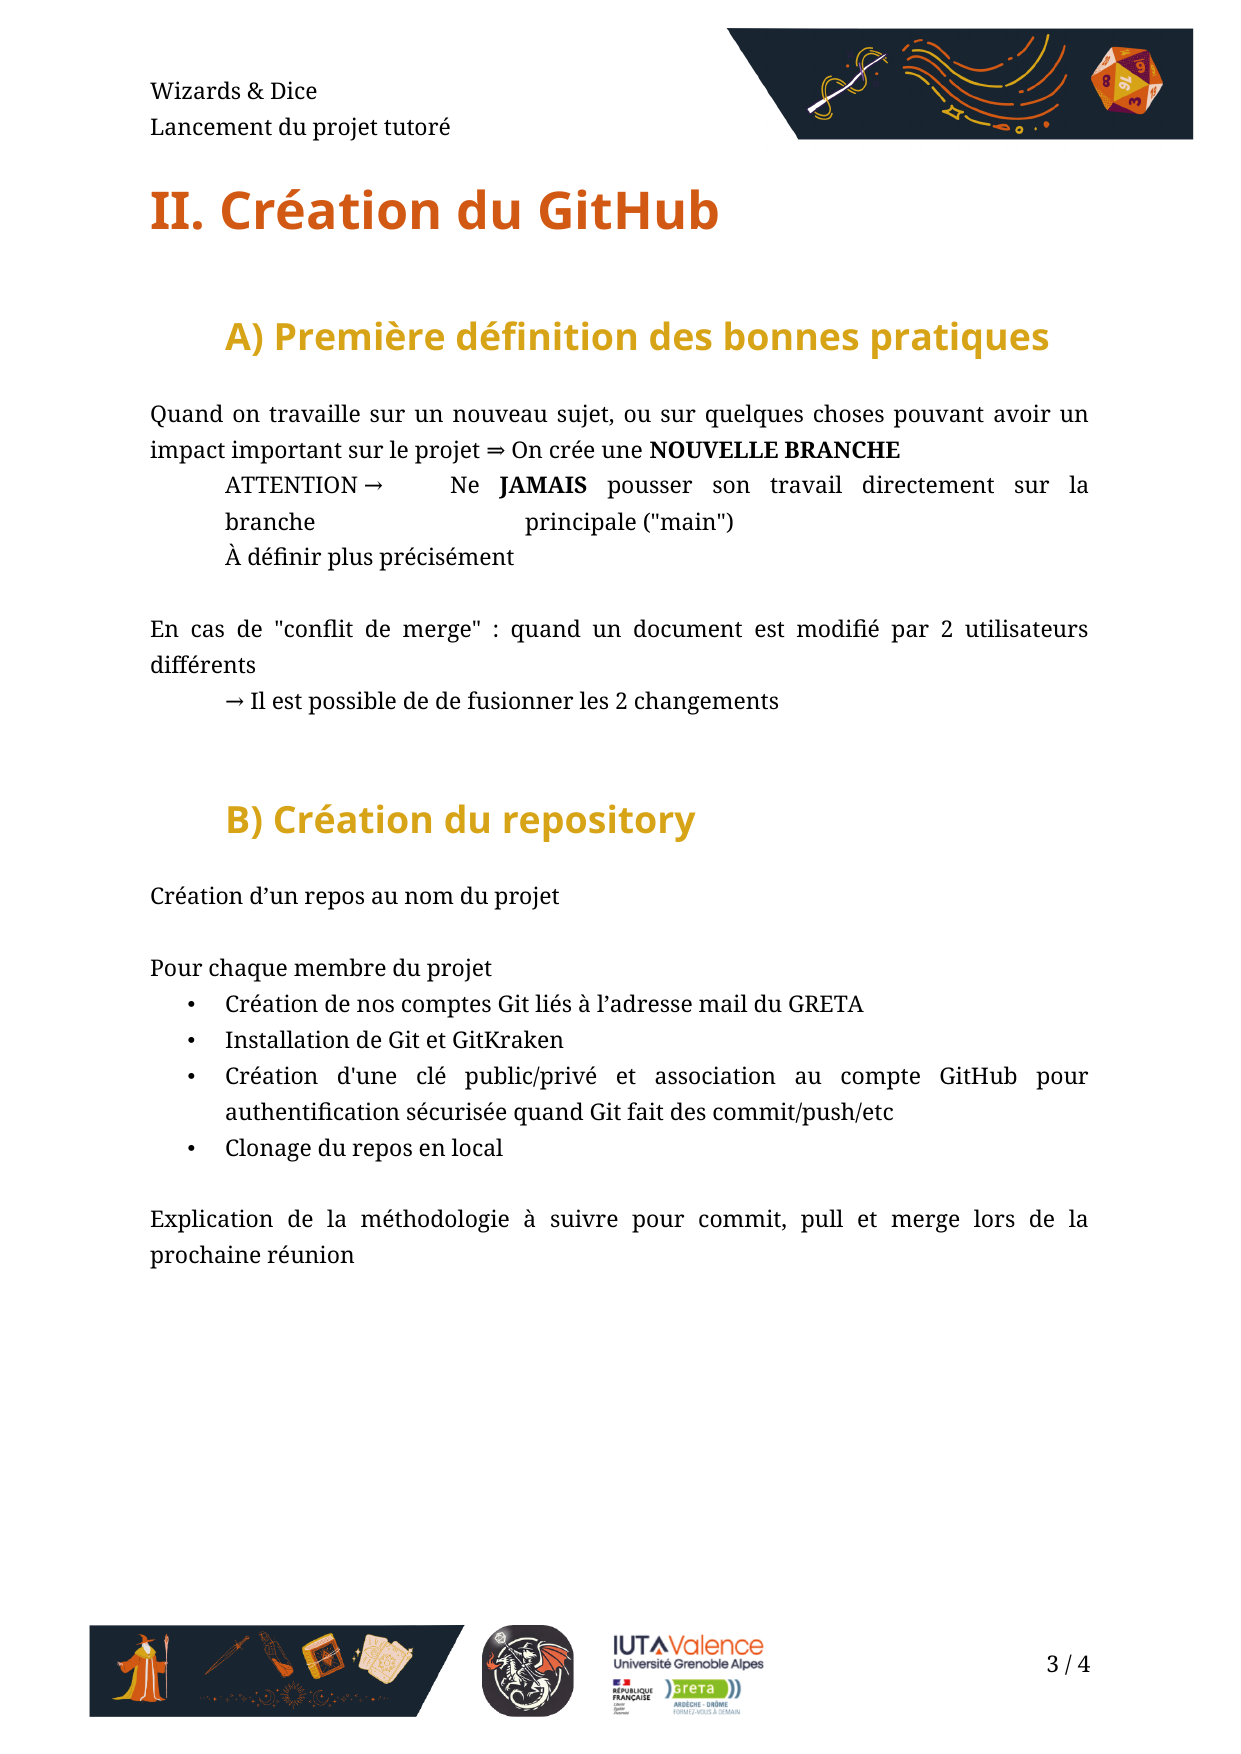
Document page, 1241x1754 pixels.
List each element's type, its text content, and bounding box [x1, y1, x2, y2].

subtitle A) Première définition des bonnes pratiques [225, 311, 1090, 362]
text En cas de "conflit de merge" : quand un document est modifié par 2 utilisateurs différents [150, 613, 1090, 680]
list Installation de Git et GitKraken [187, 1024, 1090, 1055]
picture [720, 18, 1208, 153]
text Pour chaque membre du projet [150, 952, 1090, 983]
picture [81, 1614, 788, 1726]
subtitle B) Création du repository [225, 793, 1090, 844]
list Création de nos comptes Git liés à l’adresse mail du GRETA [187, 988, 1090, 1019]
list Clonage du repos en local [187, 1131, 1090, 1163]
text Création d’un repos au nom du projet [150, 880, 1090, 911]
text Quand on travaille sur un nouveau sujet, ou sur quelques choses pouvant avoir un impact important sur le projet ⇒ On crée une NOUVELLE BRANCHE [150, 398, 1090, 465]
subtitle II. Création du GitHub [150, 174, 1090, 245]
text À définir plus précisément [225, 541, 1090, 573]
list Création d'une clé public/privé et association au compte GitHub pour authentification sécurisée quand Git fait des commit/push/etc [187, 1059, 1090, 1127]
text Explication de la méthodologie à suivre pour commit, pull et merge lors de la prochaine réunion [150, 1203, 1090, 1271]
text ATTENTION → Ne JAMAIS pousser son travail directement sur la branche principale ("main") [225, 469, 1090, 537]
text → Il est possible de de fusionner les 2 changements [150, 685, 1090, 716]
